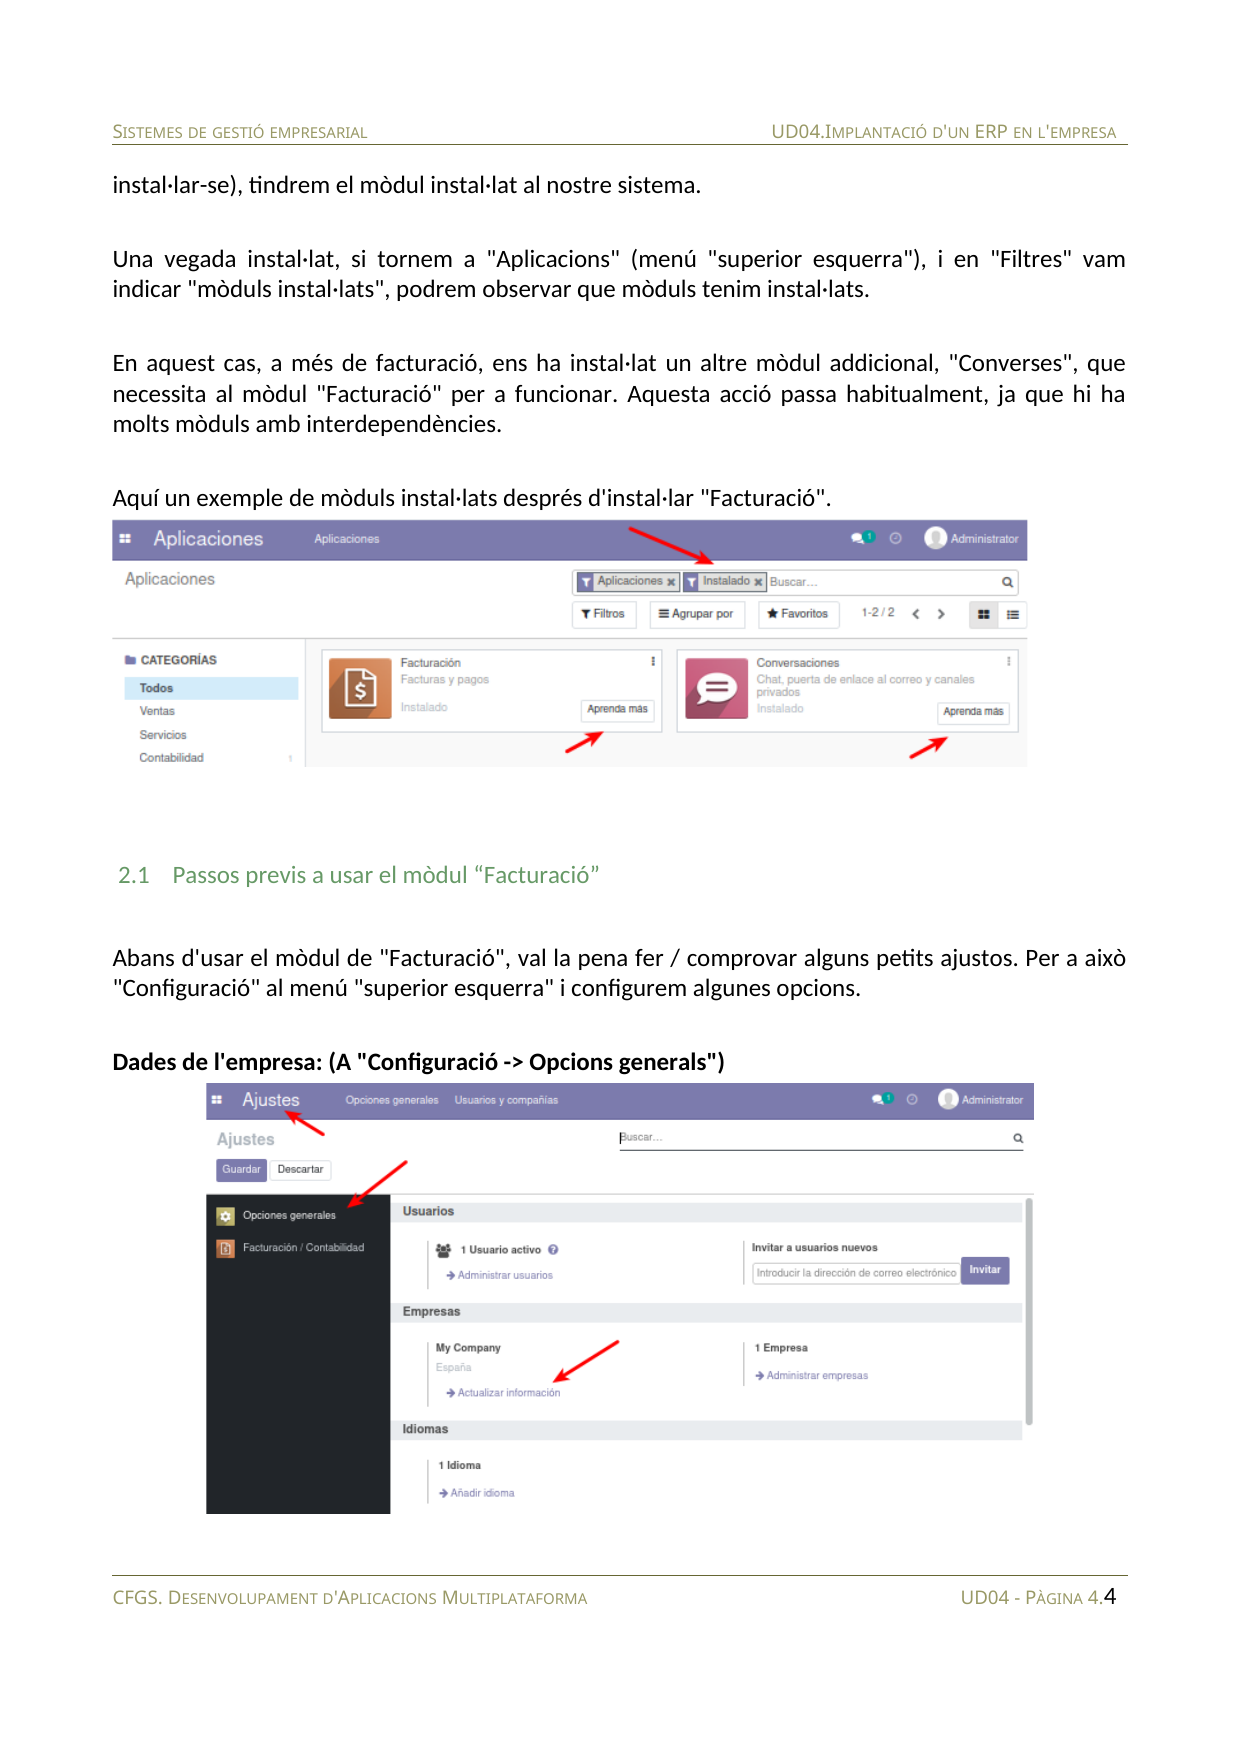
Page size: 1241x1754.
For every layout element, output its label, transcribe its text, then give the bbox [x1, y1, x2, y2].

text instal·lar-se), tindrem el mòdul instal·lat al nostre sistema. [112, 169, 1128, 199]
text En aquest cas, a més de facturació, ens ha instal·lat un altre mòdul addicional, "Converses", que necessita al mòdul "Facturació" per a funcionar. Aquesta acció passa habitualment, ja que hi ha molts mòduls amb interdependències. [112, 347, 1128, 439]
picture [206, 1083, 1034, 1514]
text Dades de l'empresa: (A "Configuració -> Opcions generals") [112, 1046, 1128, 1077]
text Abans d'usar el mòdul de "Facturació", val la pena fer / comprovar alguns petits ajustos. Per a això "Configuració" al menú "superior esquerra" i configurem algunes opcions. [112, 942, 1128, 1003]
subtitle Passos previs a usar el mòdul “Facturació” [112, 859, 1128, 890]
text Aquí un exemple de mòduls instal·lats després d'instal·lar "Facturació". [112, 482, 1128, 513]
picture [112, 519, 1028, 767]
text Una vegada instal·lat, si tornem a "Aplicacions" (menú "superior esquerra"), i en "Filtres" vam indicar "mòduls instal·lats", podrem observar que mòduls tenim instal·lats. [112, 243, 1128, 304]
